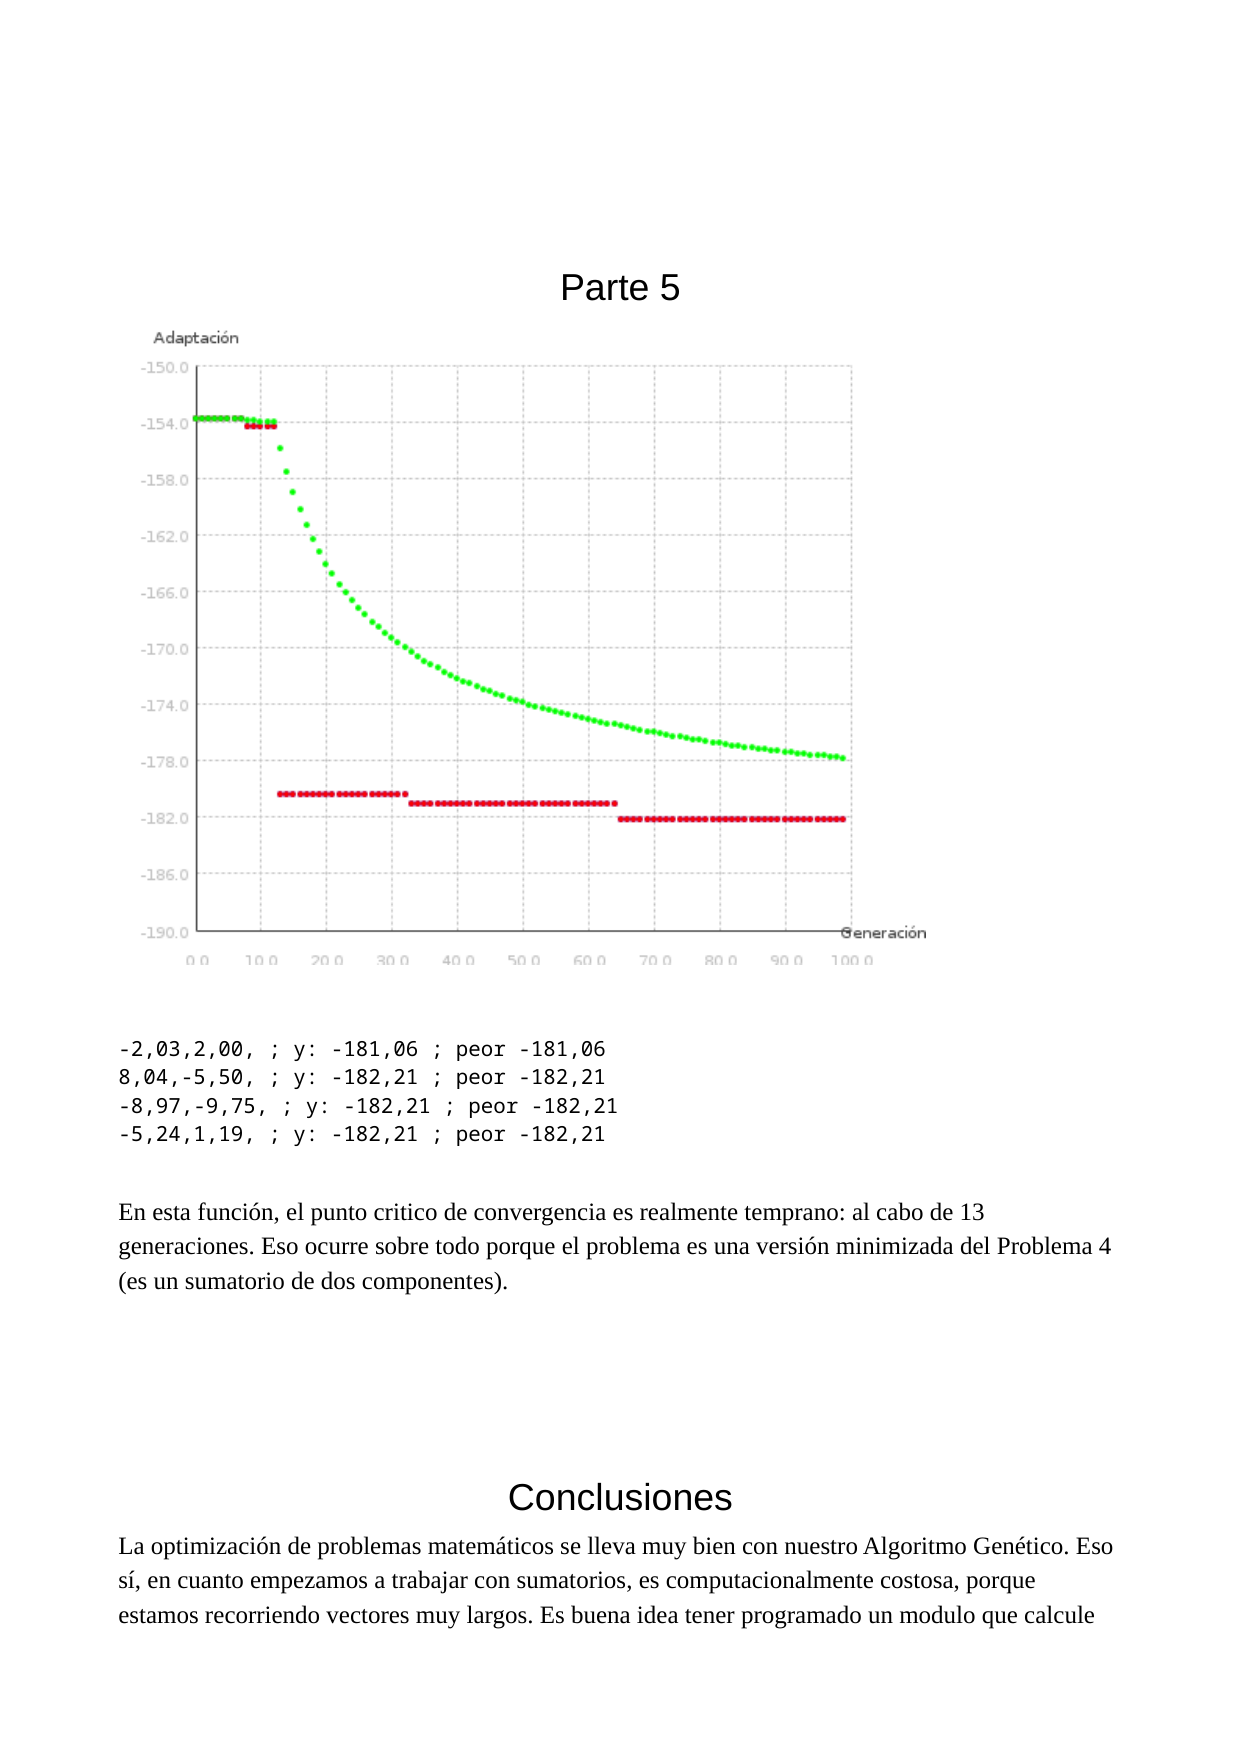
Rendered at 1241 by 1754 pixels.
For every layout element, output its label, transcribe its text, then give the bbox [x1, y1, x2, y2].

text La optimización de problemas matemáticos se lleva muy bien con nuestro Algoritmo Genético. Eso sí, en cuanto empezamos a trabajar con sumatorios, es computacionalmente costosa, porque estamos recorriendo vectores muy largos. Es buena idea tener programado un modulo que calcule [118, 1531, 1122, 1628]
text En esta función, el punto critico de convergencia es realmente temprano: al cabo de 13 generaciones. Eso ocurre sobre todo porque el problema es una versión minimizada del Problema 4 (es un sumatorio de dos componentes). [118, 1197, 1122, 1294]
picture [118, 321, 926, 965]
text 8,04,-5,50, ; y: -182,21 ; peor -182,21 [118, 1062, 1122, 1091]
text -5,24,1,19, ; y: -182,21 ; peor -182,21 [118, 1119, 1122, 1148]
subtitle Parte 5 [118, 265, 1122, 308]
text -8,97,-9,75, ; y: -182,21 ; peor -182,21 [118, 1091, 1122, 1119]
subtitle Conclusiones [118, 1475, 1122, 1518]
text -2,03,2,00, ; y: -181,06 ; peor -181,06 [118, 1034, 1122, 1062]
